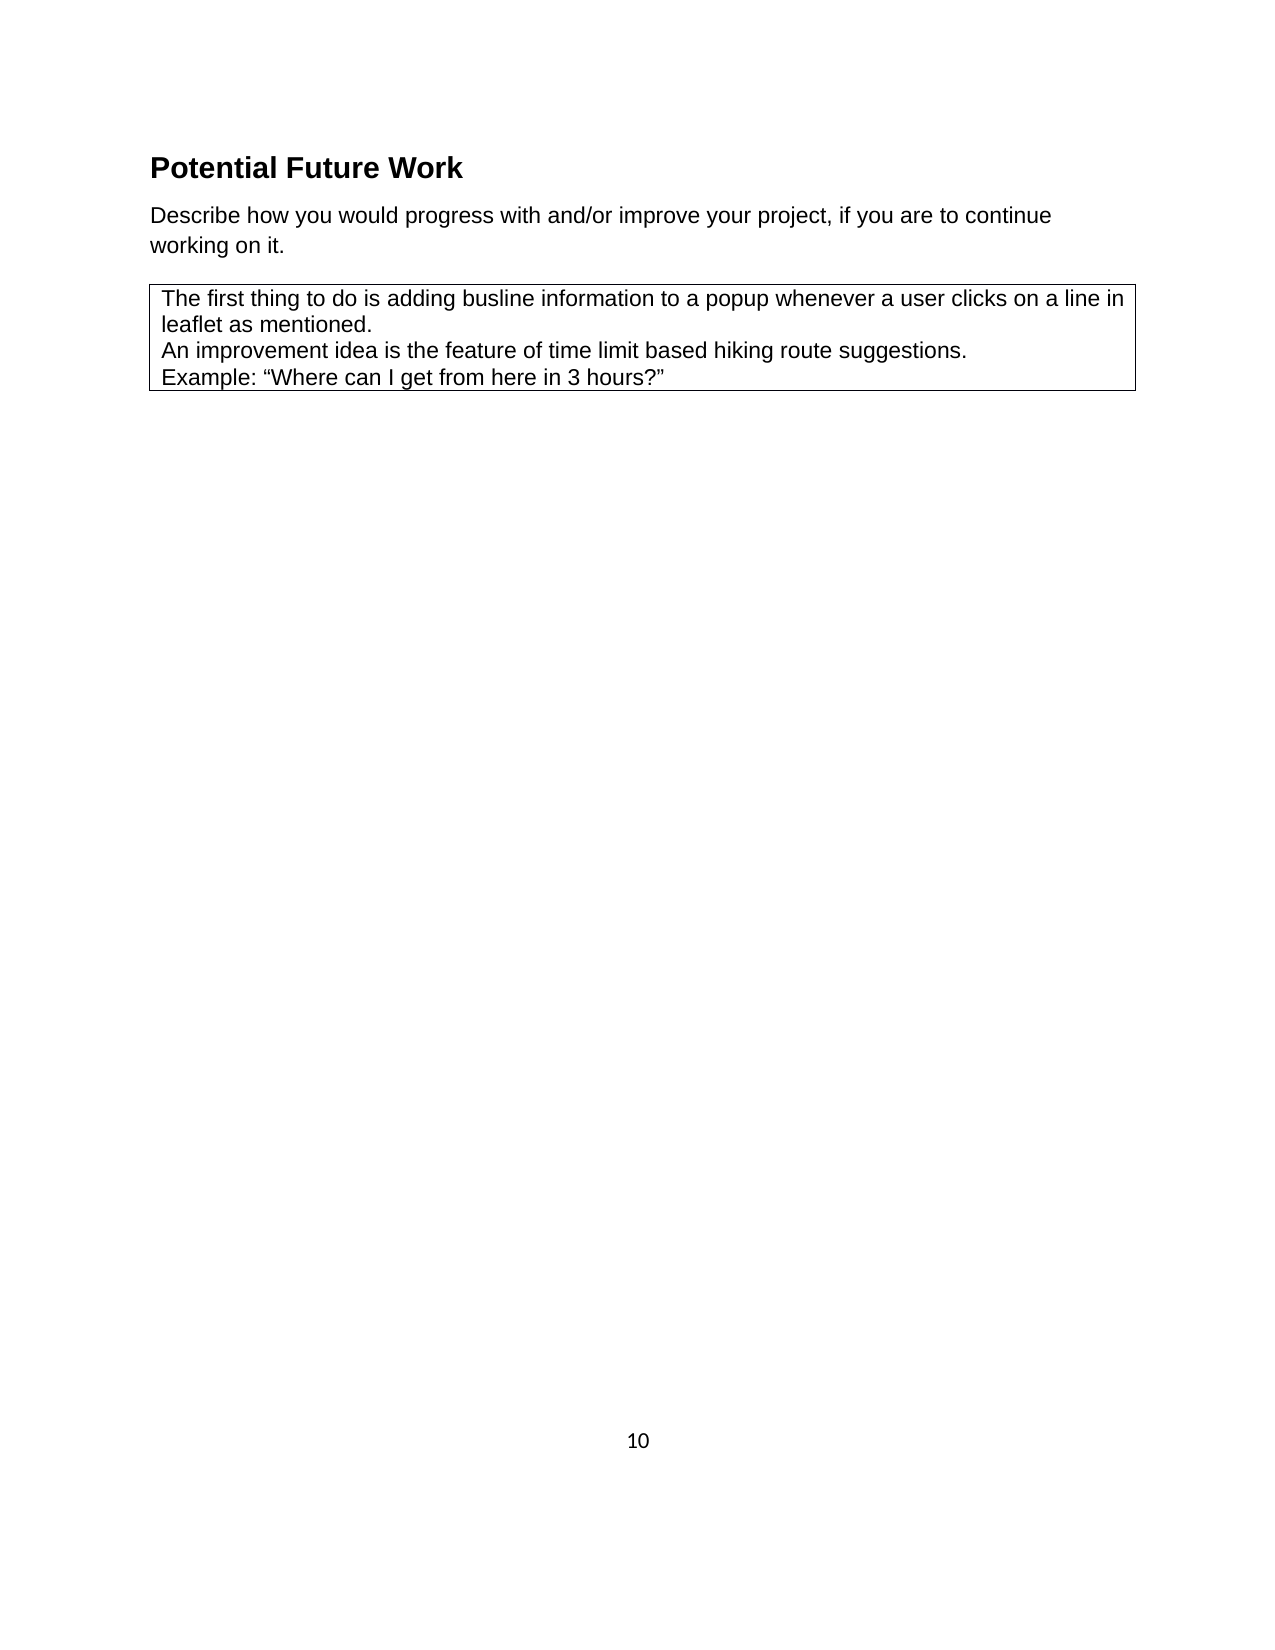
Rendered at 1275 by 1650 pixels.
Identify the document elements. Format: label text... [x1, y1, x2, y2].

table_header The first thing to do is adding busline information to a popup whenever a user clicks on a line in leaflet as mentioned. An improvement idea is the feature of time limit based hiking route suggestions. Example: “Where can I get from here in 3 hours?” [150, 285, 1135, 390]
subtitle Potential Future Work [150, 150, 1125, 185]
text Describe how you would progress with and/or improve your project, if you are to continue working on it. [150, 202, 1125, 259]
